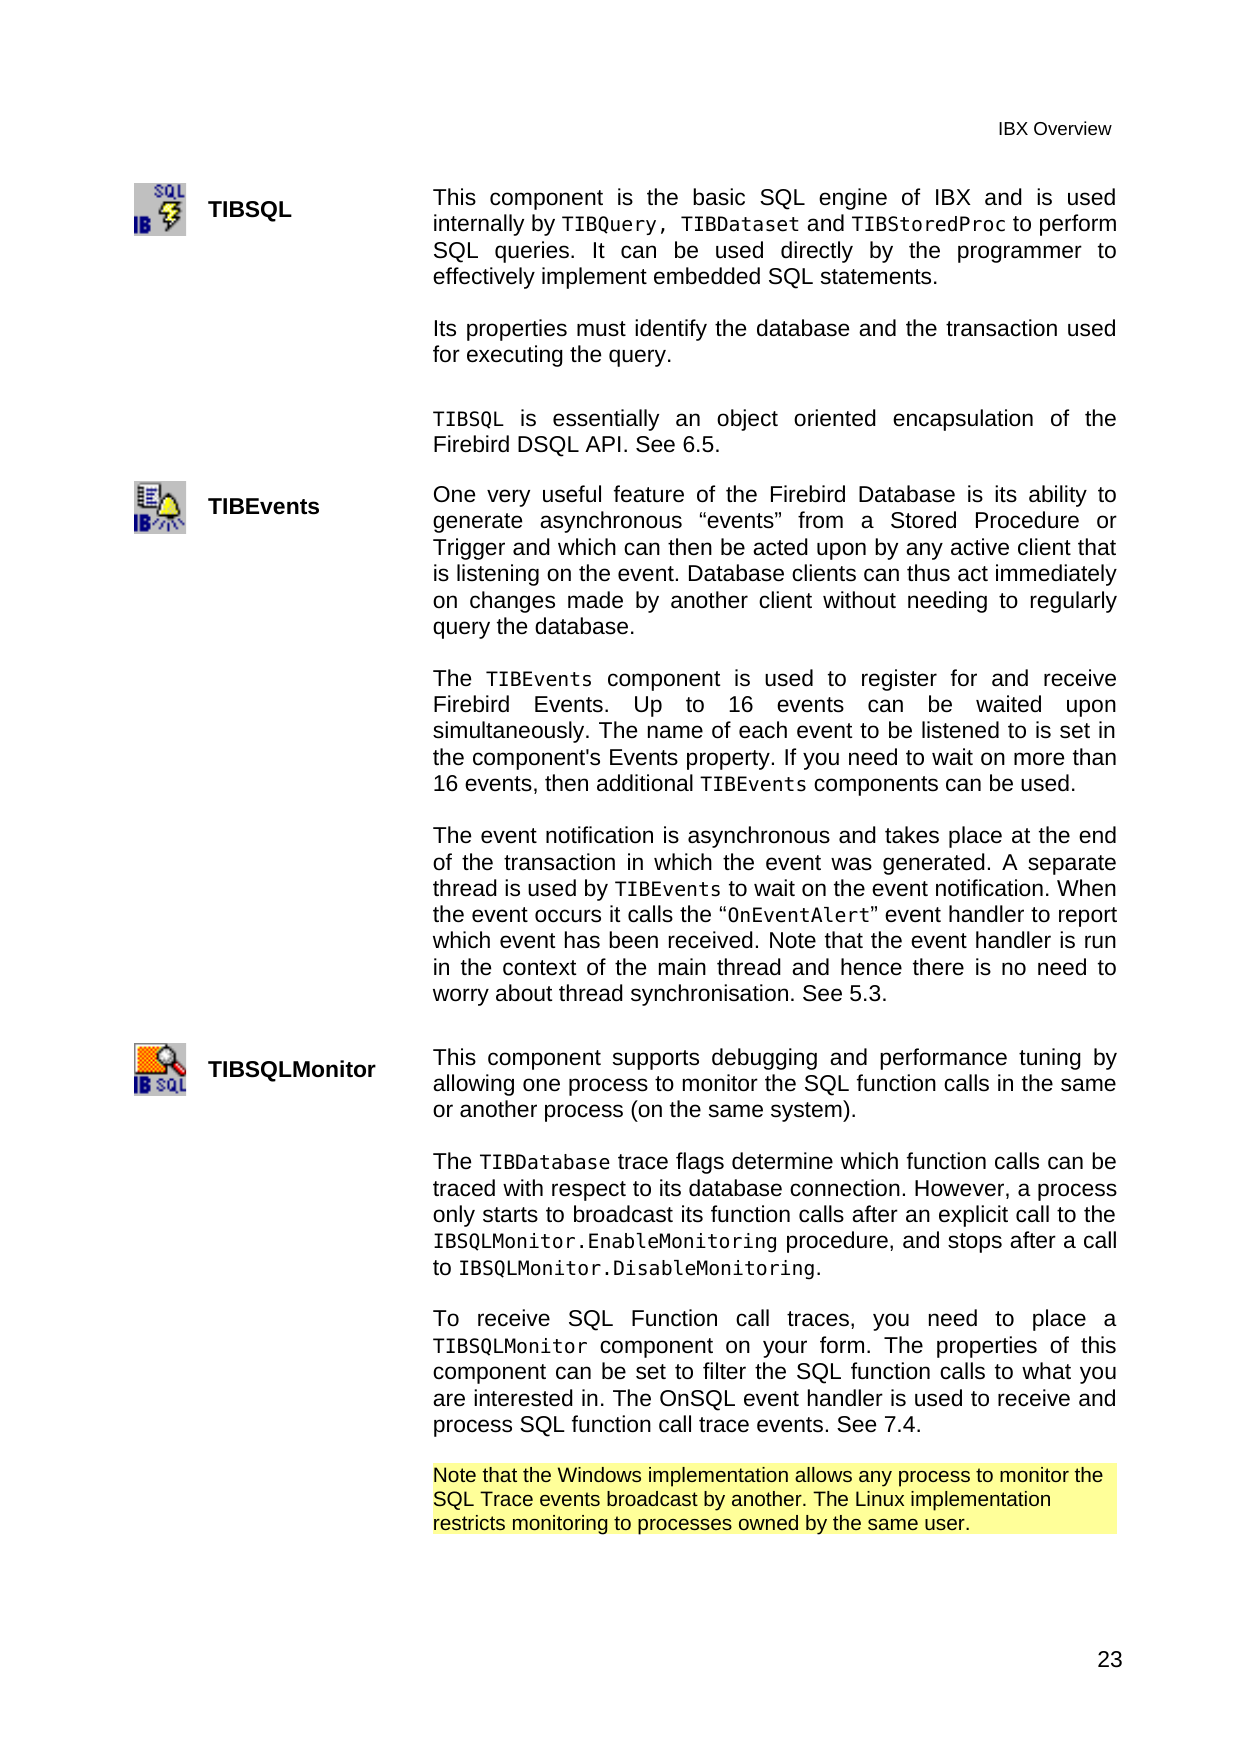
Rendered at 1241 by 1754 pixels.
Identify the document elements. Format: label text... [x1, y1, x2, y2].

table_cell [118, 475, 202, 1038]
picture [134, 481, 187, 534]
picture [134, 183, 187, 236]
table_cell TIBSQL [202, 178, 427, 475]
table_cell [118, 1038, 202, 1043]
picture [134, 1043, 187, 1096]
table_cell [118, 178, 202, 475]
table_cell This component is the basic SQL engine of IBX and is used internally by TIBQuery, TIBDataset and TIBStoredProc to perform SQL queries. It can be used directly by the programmer to effectively implement embedded SQL statements. Its properties must identify the database and the transaction used for executing the query. TIBSQL is essentially an object oriented encapsulation of the Firebird DSQL API. See 6.5. [427, 178, 1123, 475]
table_cell [118, 1044, 202, 1566]
table_cell One very useful feature of the Firebird Database is its ability to generate asynchronous “events” from a Stored Procedure or Trigger and which can then be acted upon by any active client that is listening on the event. Database clients can thus act immediately on changes made by another client without needing to regularly query the database. The TIBEvents component is used to register for and receive Firebird Events. Up to 16 events can be waited upon simultaneously. The name of each event to be listened to is set in the component's Events property. If you need to wait on more than 16 events, then additional TIBEvents components can be used. The event notification is asynchronous and takes place at the end of the transaction in which the event was generated. A separate thread is used by TIBEvents to wait on the event notification. When the event occurs it calls the “OnEventAlert” event handler to report which event has been received. Note that the event handler is run in the context of the main thread and hence there is no need to worry about thread synchronisation. See 5.3. [427, 475, 1123, 1038]
table_cell TIBSQLMonitor [202, 1038, 427, 1566]
table_cell This component supports debugging and performance tuning by allowing one process to monitor the SQL function calls in the same or another process (on the same system). The TIBDatabase trace flags determine which function calls can be traced with respect to its database connection. However, a process only starts to broadcast its function calls after an explicit call to the IBSQLMonitor.EnableMonitoring procedure, and stops after a call to IBSQLMonitor.DisableMonitoring. To receive SQL Function call traces, you need to place a TIBSQLMonitor component on your form. The properties of this component can be set to filter the SQL function calls to what you are interested in. The OnSQL event handler is used to receive and process SQL function call trace events. See 7.4. Note that the Windows implementation allows any process to monitor the SQL Trace events broadcast by another. The Linux implementation restricts monitoring to processes owned by the same user. [427, 1038, 1123, 1566]
table_cell TIBEvents [202, 475, 427, 1038]
